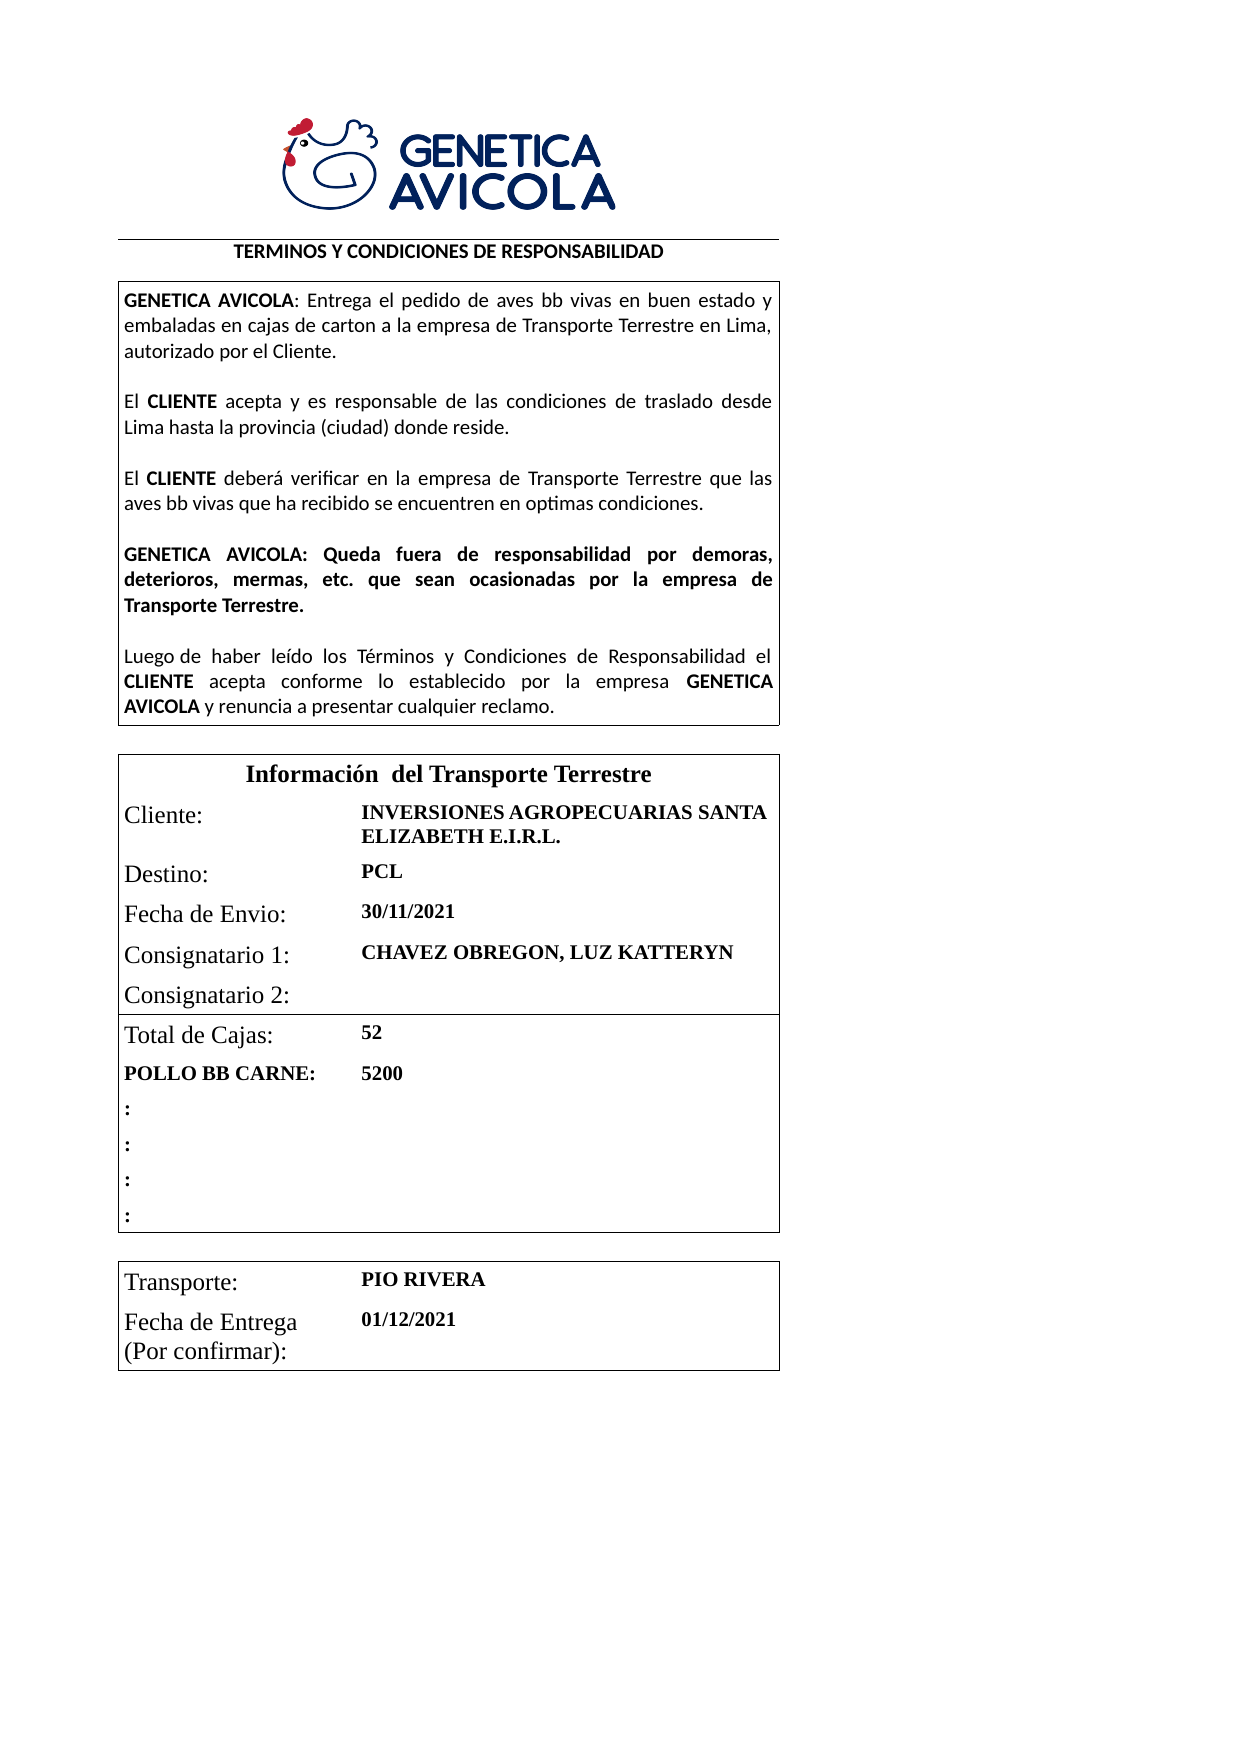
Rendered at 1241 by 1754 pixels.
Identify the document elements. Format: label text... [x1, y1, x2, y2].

table_cell PIO RIVERA [356, 1262, 779, 1301]
table_cell Total de Cajas: [119, 1015, 356, 1055]
table_cell [356, 1090, 779, 1126]
table_cell 01/12/2021 [356, 1301, 779, 1370]
table_cell PCL [356, 854, 779, 894]
table_cell : [119, 1161, 356, 1197]
table_cell : [119, 1090, 356, 1126]
table_cell Destino: [119, 854, 356, 894]
table_cell [356, 1161, 779, 1197]
table_header Información del Transporte Terrestre [119, 755, 779, 794]
table_cell 30/11/2021 [356, 894, 779, 934]
table_cell CHAVEZ OBREGON, LUZ KATTERYN [356, 934, 779, 974]
table_cell Consignatario 1: [119, 934, 356, 974]
table_cell Fecha de Envio: [119, 894, 356, 934]
table_cell [356, 974, 779, 1014]
table_cell Consignatario 2: [119, 974, 356, 1014]
table_cell : [119, 1126, 356, 1161]
table_cell Fecha de Entrega (Por confirmar): [119, 1301, 356, 1370]
table_cell [118, 1233, 356, 1261]
table_cell : [119, 1197, 356, 1232]
table_cell 52 [356, 1015, 779, 1055]
table_cell [356, 1233, 779, 1261]
table_cell Transporte: [119, 1262, 356, 1301]
table_cell 5200 [356, 1055, 779, 1090]
picture [282, 118, 616, 210]
table_cell [356, 1126, 779, 1161]
table_header TERMINOS Y CONDICIONES DE RESPONSABILIDAD [118, 240, 779, 281]
table_cell GENETICA AVICOLA: Entrega el pedido de aves bb vivas en buen estado y embaladas en cajas de carton a la empresa de Transporte Terrestre en Lima, autorizado por el Cliente. El CLIENTE acepta y es responsable de las condiciones de traslado desde Lima hasta la provincia (ciudad) donde reside. El CLIENTE deberá verificar en la empresa de Transporte Terrestre que las aves bb vivas que ha recibido se encuentren en optimas condiciones. GENETICA AVICOLA: Queda fuera de responsabilidad por demoras, deterioros, mermas, etc. que sean ocasionadas por la empresa de Transporte Terrestre. Luego de haber leído los Términos y Condiciones de Responsabilidad el CLIENTE acepta conforme lo establecido por la empresa GENETICA AVICOLA y renuncia a presentar cualquier reclamo. [119, 282, 779, 725]
table_cell POLLO BB CARNE: [119, 1055, 356, 1090]
table_cell Cliente: [119, 794, 356, 853]
table_cell INVERSIONES AGROPECUARIAS SANTA ELIZABETH E.I.R.L. [356, 794, 779, 853]
table_cell [356, 1197, 779, 1232]
